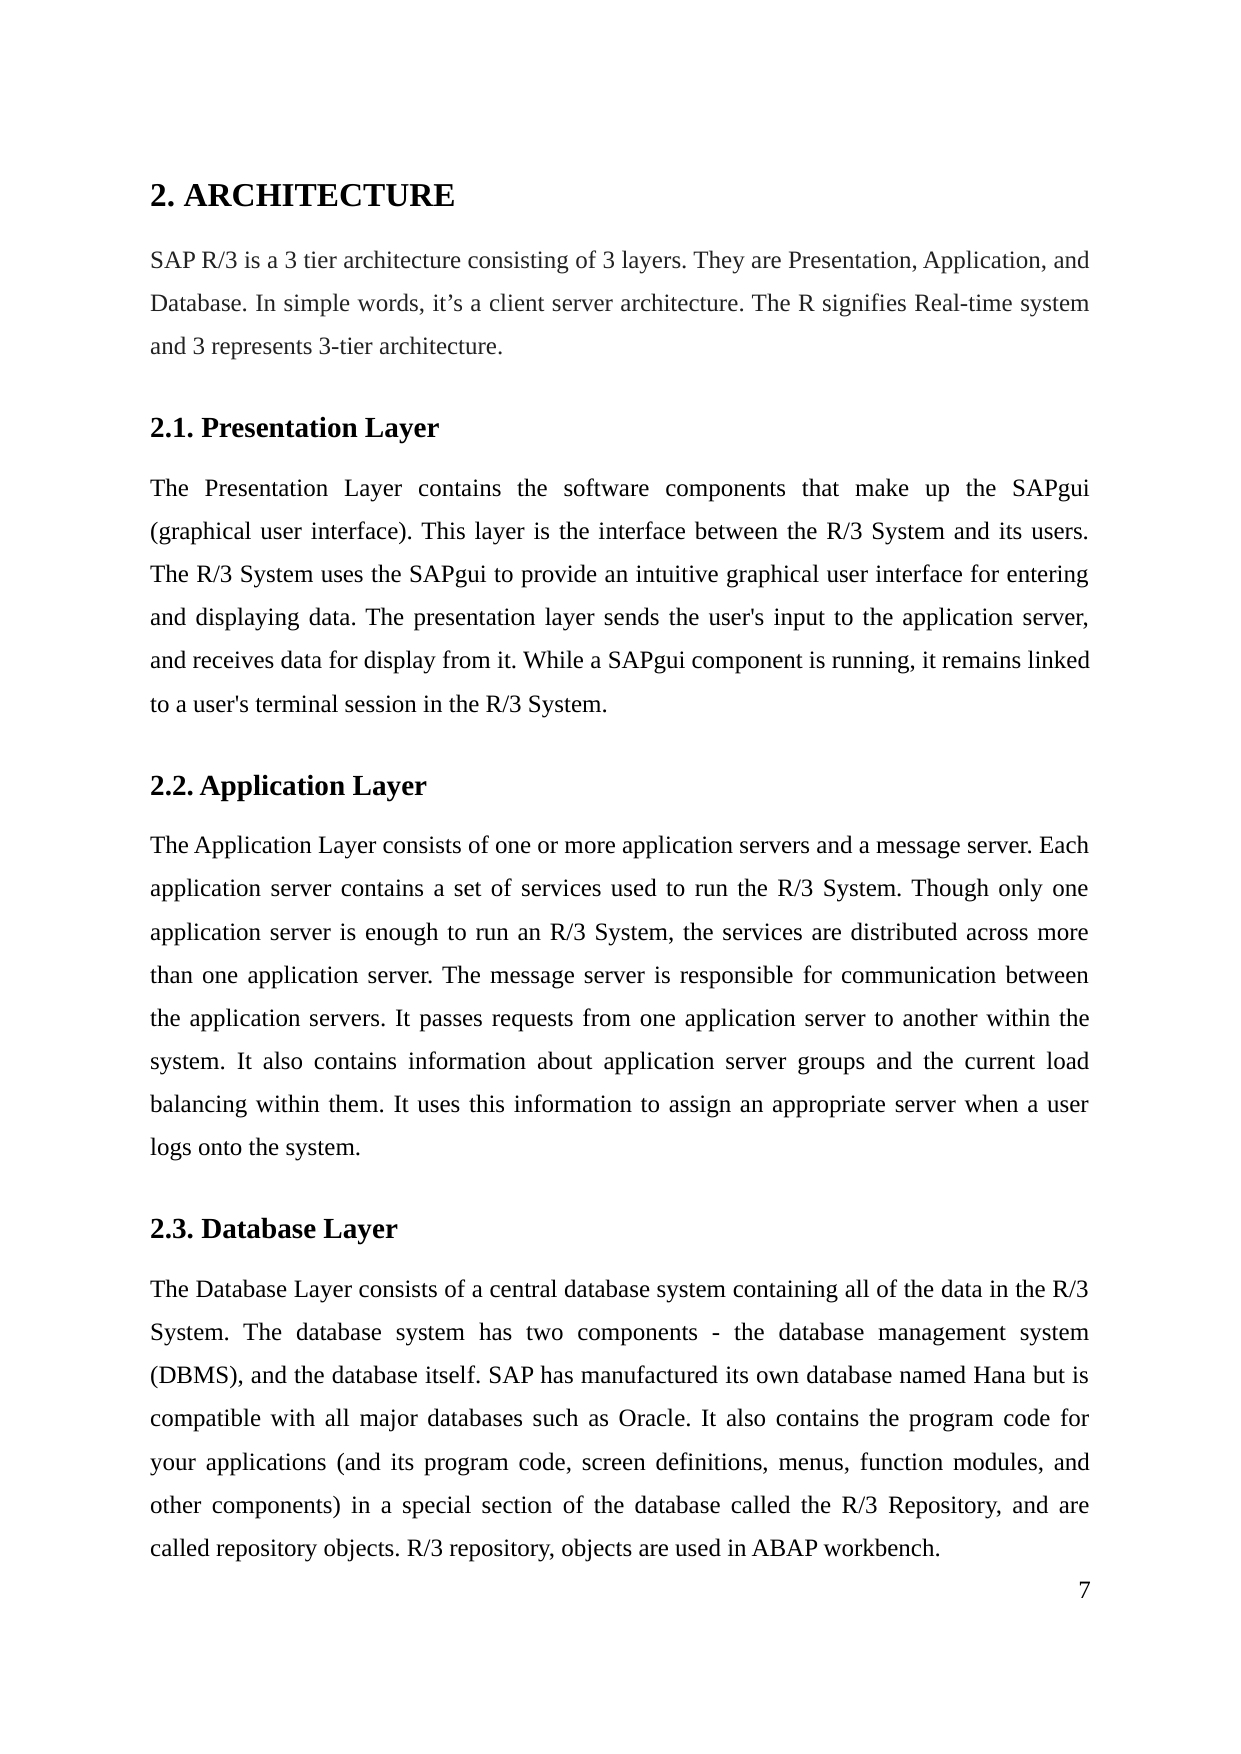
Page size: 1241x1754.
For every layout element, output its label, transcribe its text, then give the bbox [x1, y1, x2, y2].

subtitle 2.1. Presentation Layer [150, 410, 1091, 444]
subtitle 2.3. Database Layer [150, 1211, 1091, 1245]
text The Application Layer consists of one or more application servers and a message server. Each application server contains a set of services used to run the R/3 System. Though only one application server is enough to run an R/3 System, the services are distributed across more than one application server. The message server is responsible for communication between the application servers. It passes requests from one application server to another within the system. It also contains information about application server groups and the current load balancing within them. It uses this information to assign an appropriate server when a user logs onto the system. [150, 830, 1091, 1161]
subtitle 2.2. Application Layer [150, 768, 1091, 801]
text The Presentation Layer contains the software components that make up the SAPgui (graphical user interface). This layer is the interface between the R/3 System and its users. The R/3 System uses the SAPgui to provide an intuitive graphical user interface for entering and displaying data. The presentation layer sends the user's input to the application server, and receives data for display from it. While a SAPgui component is running, it remains linked to a user's terminal session in the R/3 System. [150, 473, 1091, 717]
text SAP R/3 is a 3 tier architecture consisting of 3 layers. They are Presentation, Application, and Database. In simple words, it’s a client server architecture. The R signifies Real-time system and 3 represents 3-tier architecture. [150, 245, 1091, 360]
text The Database Layer consists of a central database system containing all of the data in the R/3 System. The database system has two components - the database management system (DBMS), and the database itself. SAP has manufactured its own database named Hana but is compatible with all major databases such as Oracle. It also contains the program code for your applications (and its program code, screen definitions, menus, function modules, and other components) in a special section of the database called the R/3 Repository, and are called repository objects. R/3 repository, objects are used in ABAP workbench. [150, 1274, 1091, 1562]
subtitle 2. ARCHITECTURE [150, 176, 1091, 214]
